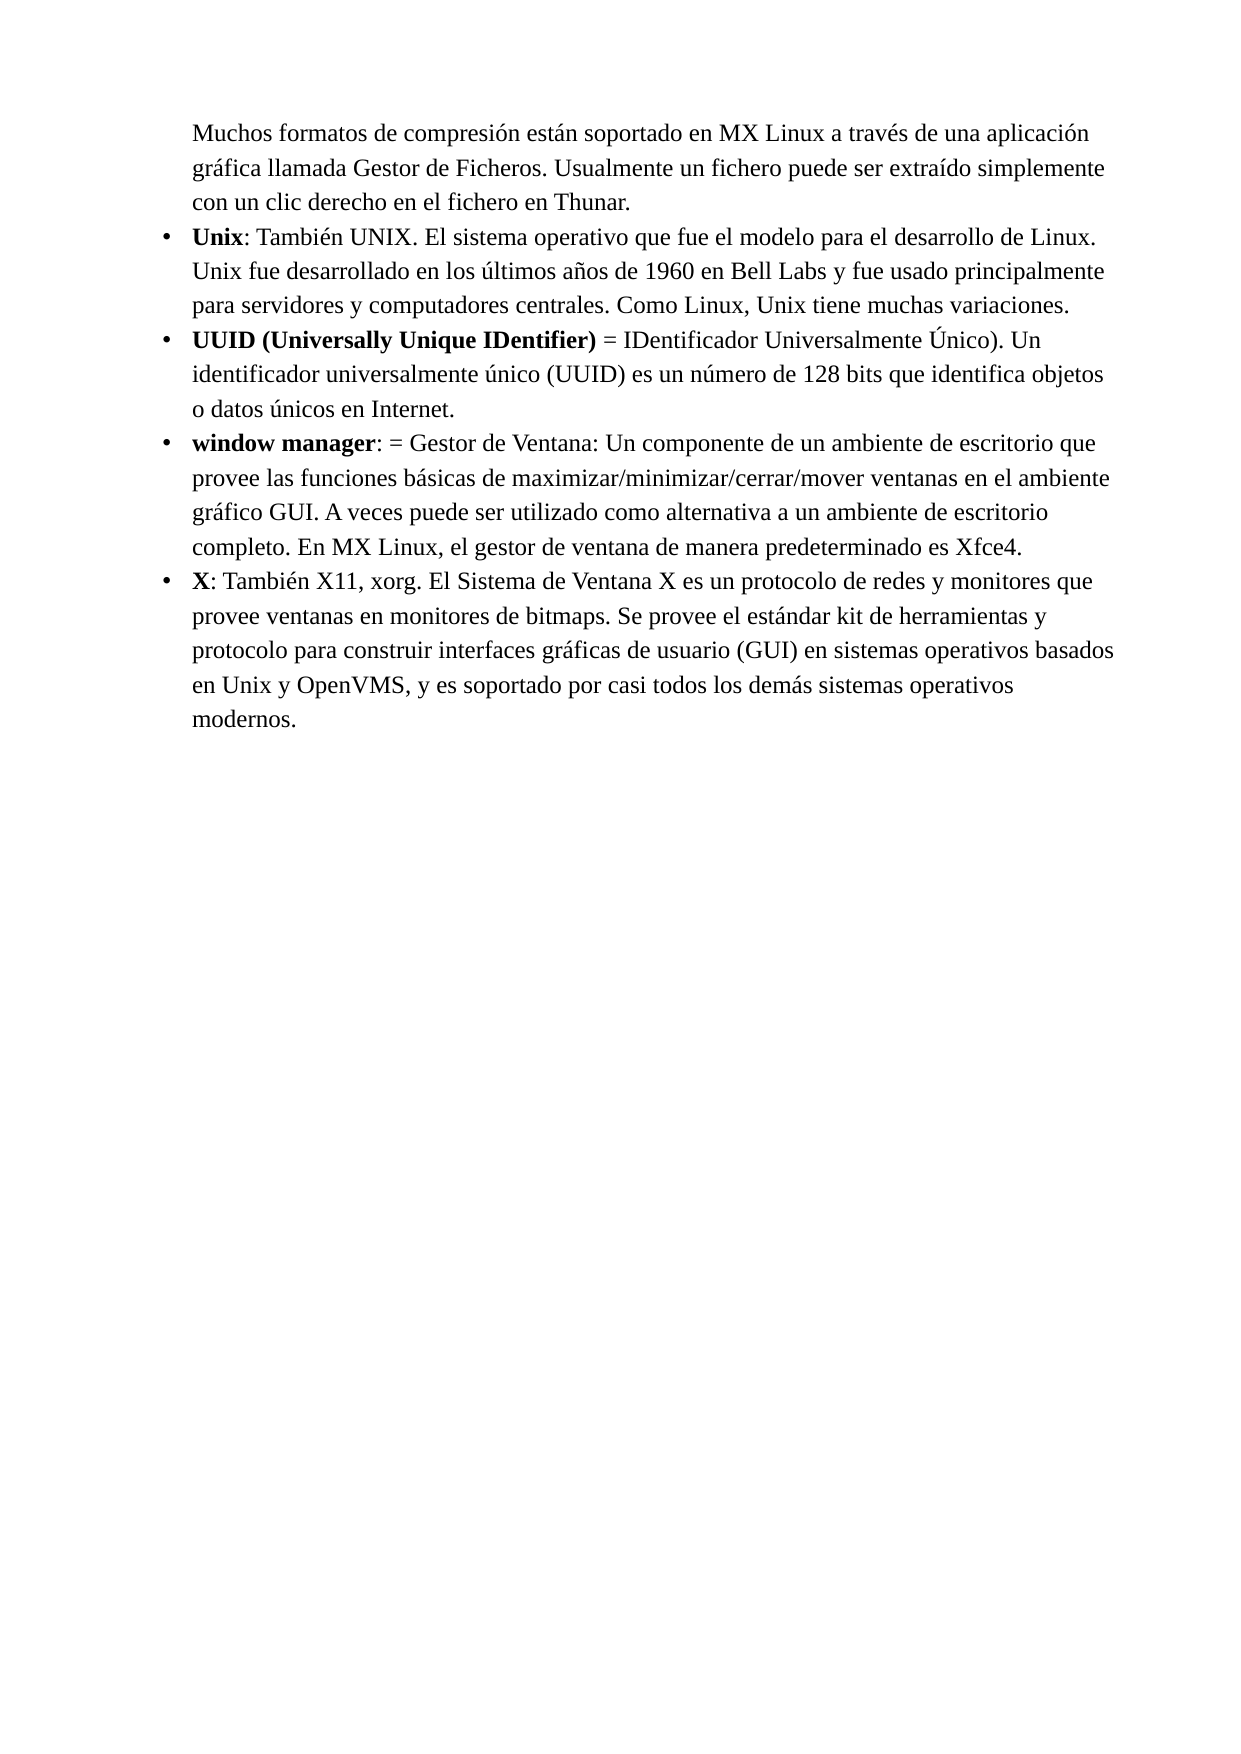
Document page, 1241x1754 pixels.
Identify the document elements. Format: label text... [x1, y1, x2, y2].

list Muchos formatos de compresión están soportado en MX Linux a través de una aplicación gráfica llamada Gestor de Ficheros. Usualmente un fichero puede ser extraído simplemente con un clic derecho en el fichero en Thunar. [162, 118, 1122, 216]
list Unix: También UNIX. El sistema operativo que fue el modelo para el desarrollo de Linux. Unix fue desarrollado en los últimos años de 1960 en Bell Labs y fue usado principalmente para servidores y computadores centrales. Como Linux, Unix tiene muchas variaciones. [162, 222, 1122, 319]
list UUID (Universally Unique IDentifier) = IDentificador Universalmente Único). Un identificador universalmente único (UUID) es un número de 128 bits que identifica objetos o datos únicos en Internet. [162, 325, 1122, 423]
list X: También X11, xorg. El Sistema de Ventana X es un protocolo de redes y monitores que provee ventanas en monitores de bitmaps. Se provee el estándar kit de herramientas y protocolo para construir interfaces gráficas de usuario (GUI) en sistemas operativos basados en Unix y OpenVMS, y es soportado por casi todos los demás sistemas operativos modernos. [162, 566, 1122, 733]
list window manager: = Gestor de Ventana: Un componente de un ambiente de escritorio que provee las funciones básicas de maximizar/minimizar/cerrar/mover ventanas en el ambiente gráfico GUI. A veces puede ser utilizado como alternativa a un ambiente de escritorio completo. En MX Linux, el gestor de ventana de manera predeterminado es Xfce4. [162, 428, 1122, 561]
